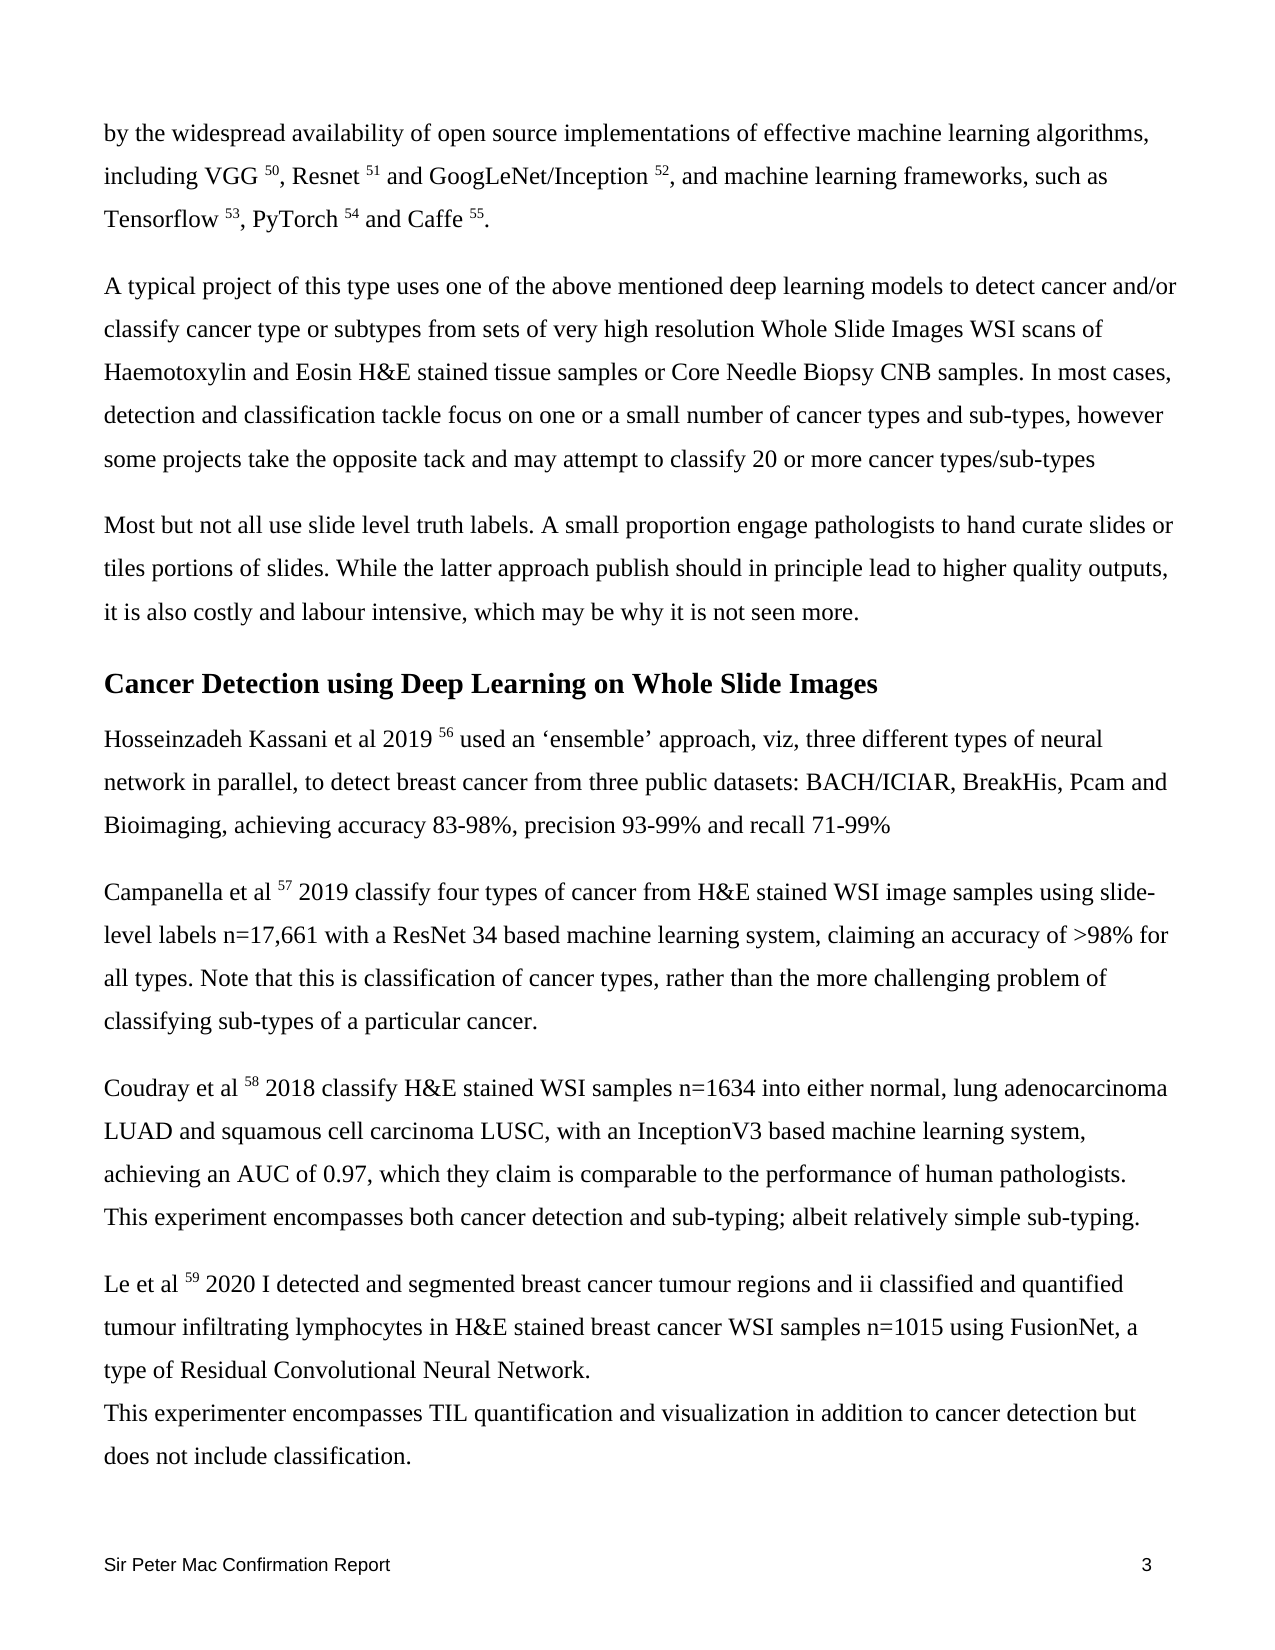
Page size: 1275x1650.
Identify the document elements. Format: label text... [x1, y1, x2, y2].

text Hosseinzadeh Kassani et al 2019 used an ‘ensemble’ approach, viz, three different types of neural network in parallel, to detect breast cancer from three public datasets: BACH/ICIAR, BreakHis, Pcam and Bioimaging, achieving accuracy 83-98%, precision 93-99% and recall 71-99% [103, 724, 1181, 839]
text Campanella et al 2019 classify four types of cancer from H&E stained WSI image samples using slide-level labels n=17,661 with a ResNet 34 based machine learning system, claiming an accuracy of >98% for all types. Note that this is classification of cancer types, rather than the more challenging problem of classifying sub-types of a particular cancer. [103, 877, 1181, 1035]
text A typical project of this type uses one of the above mentioned deep learning models to detect cancer and/or classify cancer type or subtypes from sets of very high resolution Whole Slide Images WSI scans of Haemotoxylin and Eosin H&E stained tissue samples or Core Needle Biopsy CNB samples. In most cases, detection and classification tackle focus on one or a small number of cancer types and sub-types, however some projects take the opposite tack and may attempt to classify 20 or more cancer types/sub-types [103, 271, 1181, 472]
text Coudray et al 2018 classify H&E stained WSI samples n=1634 into either normal, lung adenocarcinoma LUAD and squamous cell carcinoma LUSC, with an InceptionV3 based machine learning system, achieving an AUC of 0.97, which they claim is comparable to the performance of human pathologists. This experiment encompasses both cancer detection and sub-typing; albeit relatively simple sub-typing. [103, 1073, 1181, 1231]
text Le et al 2020 I detected and segmented breast cancer tumour regions and ii classified and quantified tumour infiltrating lymphocytes in H&E stained breast cancer WSI samples n=1015 using FusionNet, a type of Residual Convolutional Neural Network. This experimenter encompasses TIL quantification and visualization in addition to cancer detection but does not include classification. [103, 1269, 1181, 1470]
text Most but not all use slide level truth labels. A small proportion engage pathologists to hand curate slides or tiles portions of slides. While the latter approach publish should in principle lead to higher quality outputs, it is also costly and labour intensive, which may be why it is not seen more. [103, 510, 1181, 625]
subtitle Cancer Detection using Deep Learning on Whole Slide Images [103, 666, 1181, 699]
text Many researchers have applied machine learning to histopathology images, inspired perhaps by the success of machine learning in image recognition, classification and segmentation in other domains; and facilitated by the widespread availability of open source implementations of effective machine learning algorithms, including VGG , Resnet and GoogLeNet/Inception , and machine learning frameworks, such as Tensorflow , PyTorch and Caffe . [103, 118, 1181, 233]
